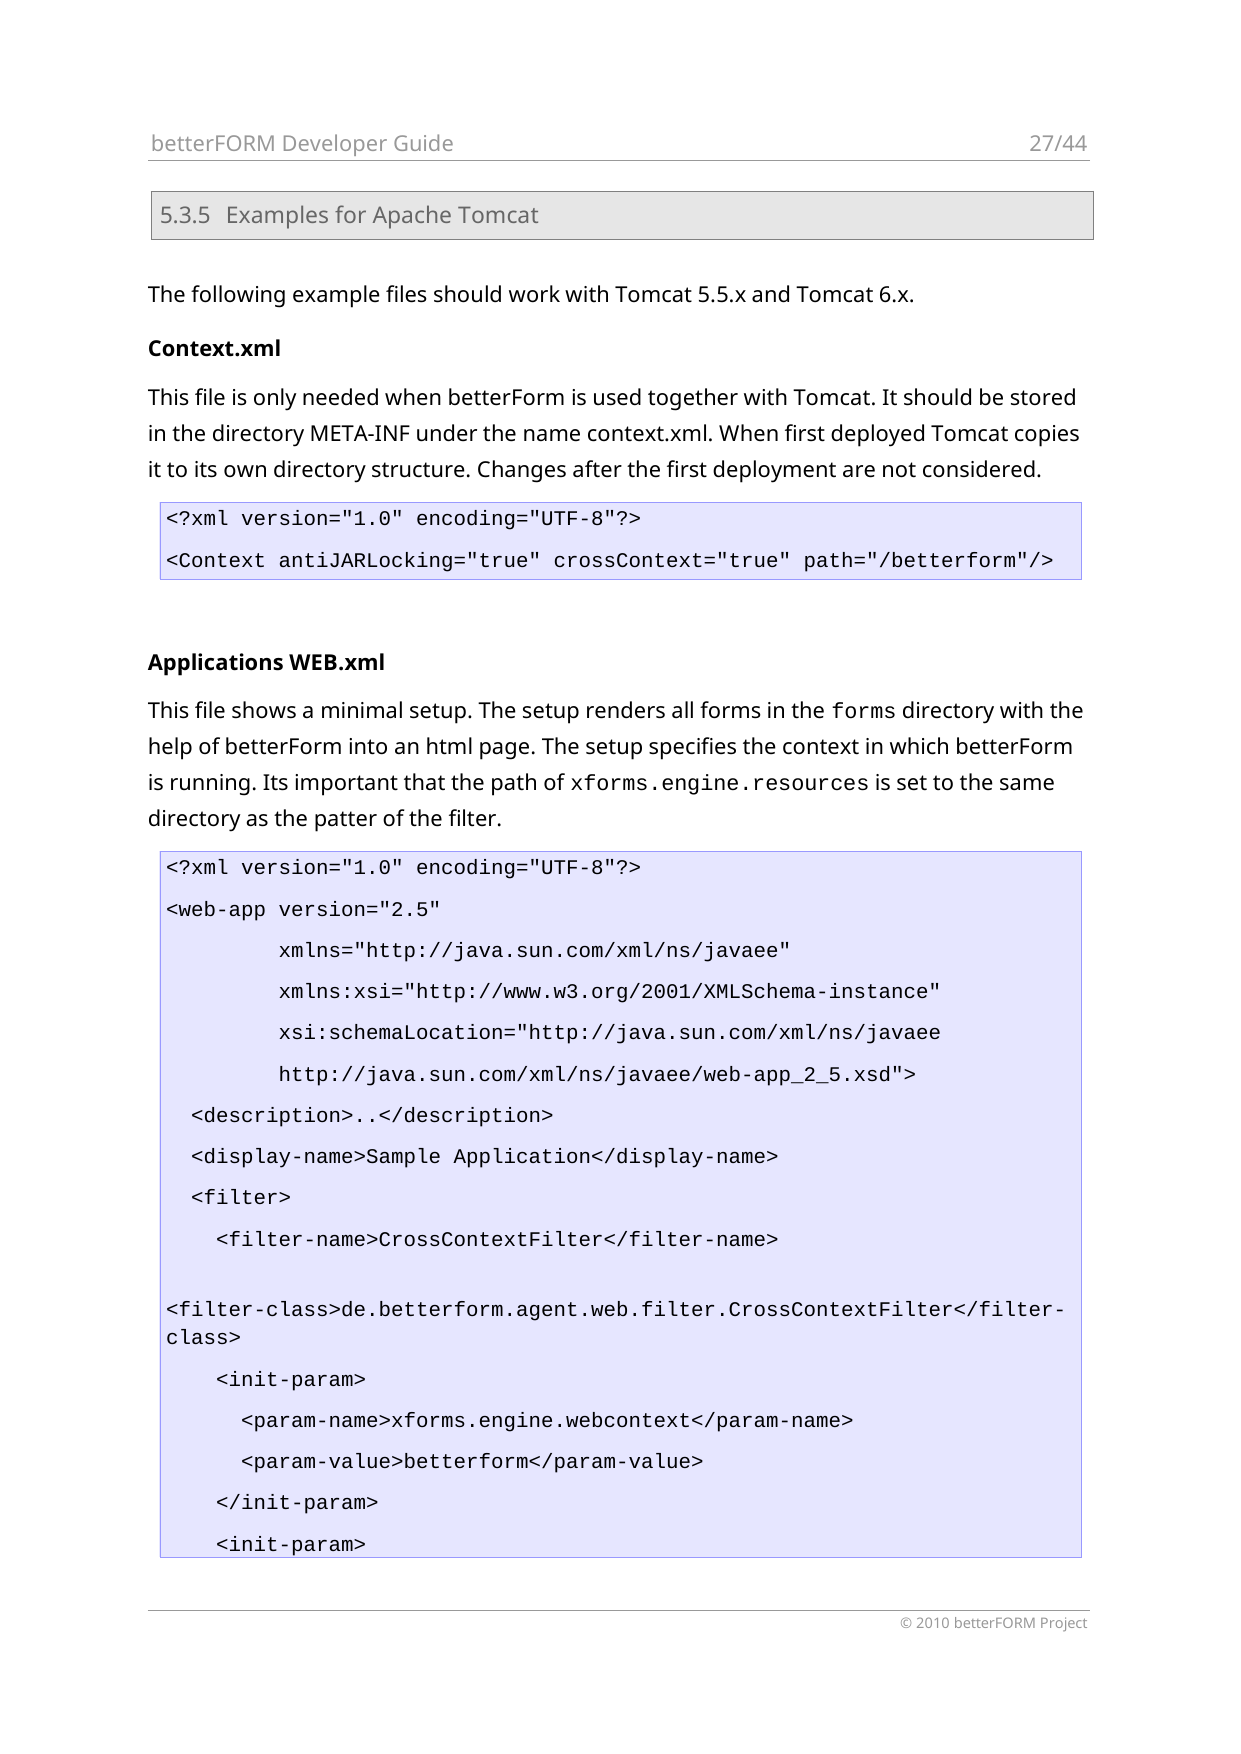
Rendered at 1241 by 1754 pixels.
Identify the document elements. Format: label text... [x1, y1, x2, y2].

text Context.xml [148, 333, 1090, 363]
text <?xml version="1.0" encoding="UTF-8"?> [161, 852, 1081, 881]
text <Context antiJARLocking="true" crossContext="true" path="/betterform"/> [161, 543, 1081, 579]
text xmlns="http://java.sun.com/xml/ns/javaee" [161, 934, 1081, 964]
text http://java.sun.com/xml/ns/javaee/web-app_2_5.xsd"> [161, 1057, 1081, 1087]
text <init-param> [161, 1527, 1081, 1557]
text <?xml version="1.0" encoding="UTF-8"?> [161, 503, 1081, 532]
text xmlns:xsi="http://www.w3.org/2001/XMLSchema-instance" [161, 975, 1081, 1005]
text </init-param> [161, 1486, 1081, 1516]
text <web-app version="2.5" [161, 892, 1081, 922]
text <description>..</description> [161, 1099, 1081, 1129]
text <filter-name>CrossContextFilter</filter-name> [161, 1222, 1081, 1252]
text <display-name>Sample Application</display-name> [161, 1140, 1081, 1170]
text <filter-class>de.betterform.agent.web.filter.CrossContextFilter</filter-class> [161, 1264, 1081, 1351]
subtitle Examples for Apache Tomcat [152, 192, 1093, 239]
text <param-name>xforms.engine.webcontext</param-name> [161, 1404, 1081, 1434]
text This file is only needed when betterForm is used together with Tomcat. It should be stored in the directory META-INF under the name context.xml. When first deployed Tomcat copies it to its own directory structure. Changes after the first deployment are not considered. [148, 382, 1090, 484]
text This file shows a minimal setup. The setup renders all forms in the forms directory with the help of betterForm into an html page. The setup specifies the context in which betterForm is running. Its important that the path of xforms.engine.resources is set to the same directory as the patter of the filter. [148, 695, 1090, 833]
text The following example files should work with Tomcat 5.5.x and Tomcat 6.x. [148, 279, 1090, 309]
text Applications WEB.xml [148, 646, 1090, 676]
text <param-value>betterform</param-value> [161, 1445, 1081, 1475]
text xsi:schemaLocation="http://java.sun.com/xml/ns/javaee [161, 1016, 1081, 1046]
text <filter> [161, 1181, 1081, 1211]
text <init-param> [161, 1362, 1081, 1392]
